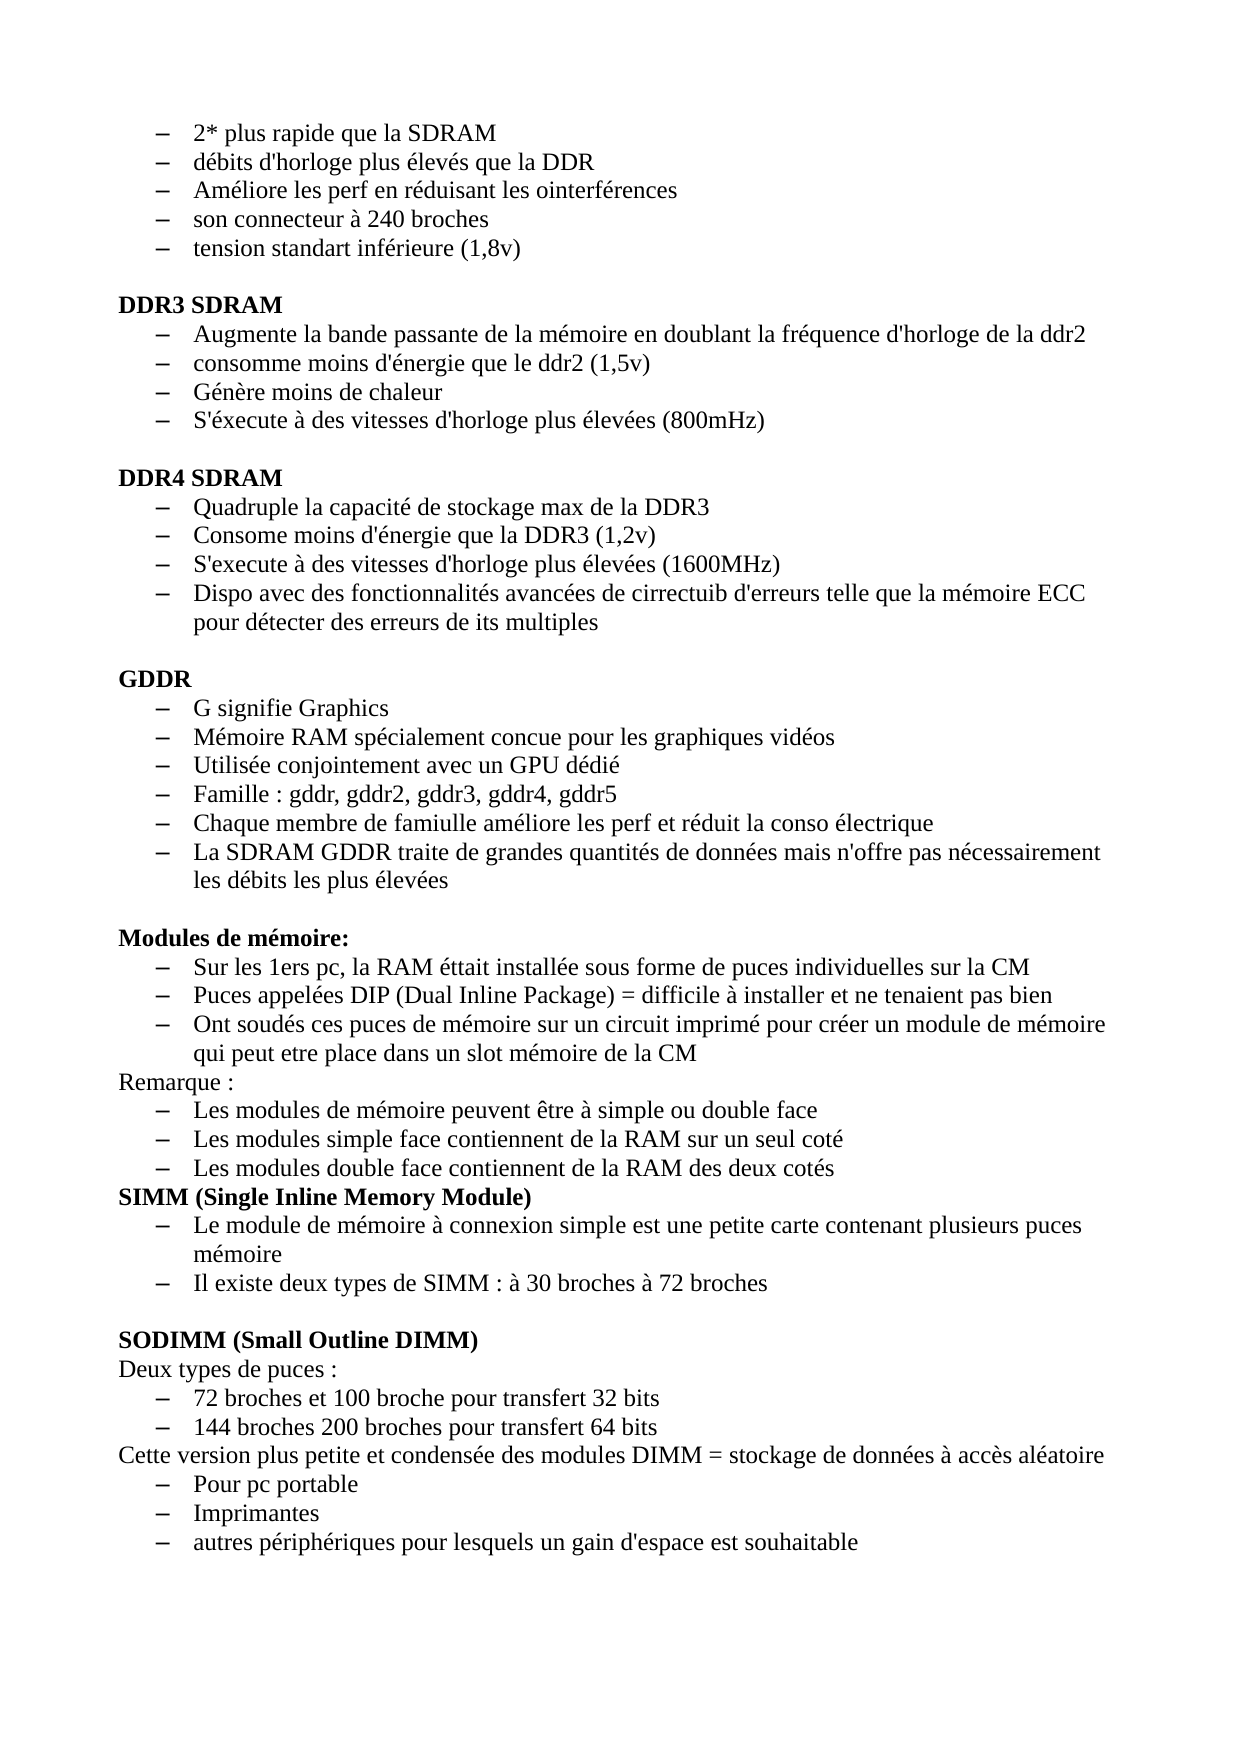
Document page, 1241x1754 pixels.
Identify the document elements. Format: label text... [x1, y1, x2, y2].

list Les modules double face contiennent de la RAM des deux cotés [156, 1153, 1122, 1182]
list Pour pc portable [156, 1469, 1122, 1498]
text Modules de mémoire: [118, 923, 1122, 952]
list La SDRAM GDDR traite de grandes quantités de données mais n'offre pas nécessairement les débits les plus élevées [156, 837, 1122, 894]
list Sur les 1ers pc, la RAM éttait installée sous forme de puces individuelles sur la CM [156, 952, 1122, 981]
list Dispo avec des fonctionnalités avancées de cirrectuib d'erreurs telle que la mémoire ECC pour détecter des erreurs de its multiples [156, 578, 1122, 636]
text GDDR [118, 664, 1122, 693]
list Les modules simple face contiennent de la RAM sur un seul coté [156, 1124, 1122, 1153]
list Génère moins de chaleur [156, 377, 1122, 406]
list son connecteur à 240 broches [156, 204, 1122, 233]
list Quadruple la capacité de stockage max de la DDR3 [156, 492, 1122, 521]
list tension standart inférieure (1,8v) [156, 233, 1122, 262]
list Imprimantes [156, 1498, 1122, 1527]
list Puces appelées DIP (Dual Inline Package) = difficile à installer et ne tenaient pas bien [156, 981, 1122, 1009]
list Consome moins d'énergie que la DDR3 (1,2v) [156, 521, 1122, 549]
list S'execute à des vitesses d'horloge plus élevées (1600MHz) [156, 549, 1122, 578]
list Utilisée conjointement avec un GPU dédié [156, 751, 1122, 779]
list S'éxecute à des vitesses d'horloge plus élevées (800mHz) [156, 406, 1122, 434]
list Ont soudés ces puces de mémoire sur un circuit imprimé pour créer un module de mémoire qui peut etre place dans un slot mémoire de la CM [156, 1009, 1122, 1067]
list Les modules de mémoire peuvent être à simple ou double face [156, 1096, 1122, 1124]
text Cette version plus petite et condensée des modules DIMM = stockage de données à accès aléatoire [118, 1441, 1122, 1469]
list 144 broches 200 broches pour transfert 64 bits [156, 1412, 1122, 1441]
text SIMM (Single Inline Memory Module) [118, 1182, 1122, 1211]
text DDR3 SDRAM [118, 291, 1122, 319]
list débits d'horloge plus élevés que la DDR [156, 147, 1122, 176]
text DDR4 SDRAM [118, 463, 1122, 492]
list 2* plus rapide que la SDRAM [156, 118, 1122, 147]
list Améliore les perf en réduisant les ointerférences [156, 176, 1122, 204]
list G signifie Graphics [156, 693, 1122, 722]
list consomme moins d'énergie que le ddr2 (1,5v) [156, 348, 1122, 377]
text SODIMM (Small Outline DIMM) [118, 1326, 1122, 1354]
list Le module de mémoire à connexion simple est une petite carte contenant plusieurs puces mémoire [156, 1211, 1122, 1268]
list Mémoire RAM spécialement concue pour les graphiques vidéos [156, 722, 1122, 751]
list Il existe deux types de SIMM : à 30 broches à 72 broches [156, 1268, 1122, 1297]
list Famille : gddr, gddr2, gddr3, gddr4, gddr5 [156, 779, 1122, 808]
text Remarque : [118, 1067, 1122, 1096]
list 72 broches et 100 broche pour transfert 32 bits [156, 1383, 1122, 1412]
text Deux types de puces : [118, 1354, 1122, 1383]
list Augmente la bande passante de la mémoire en doublant la fréquence d'horloge de la ddr2 [156, 319, 1122, 348]
list Chaque membre de famiulle améliore les perf et réduit la conso électrique [156, 808, 1122, 837]
list autres périphériques pour lesquels un gain d'espace est souhaitable [156, 1527, 1122, 1556]
